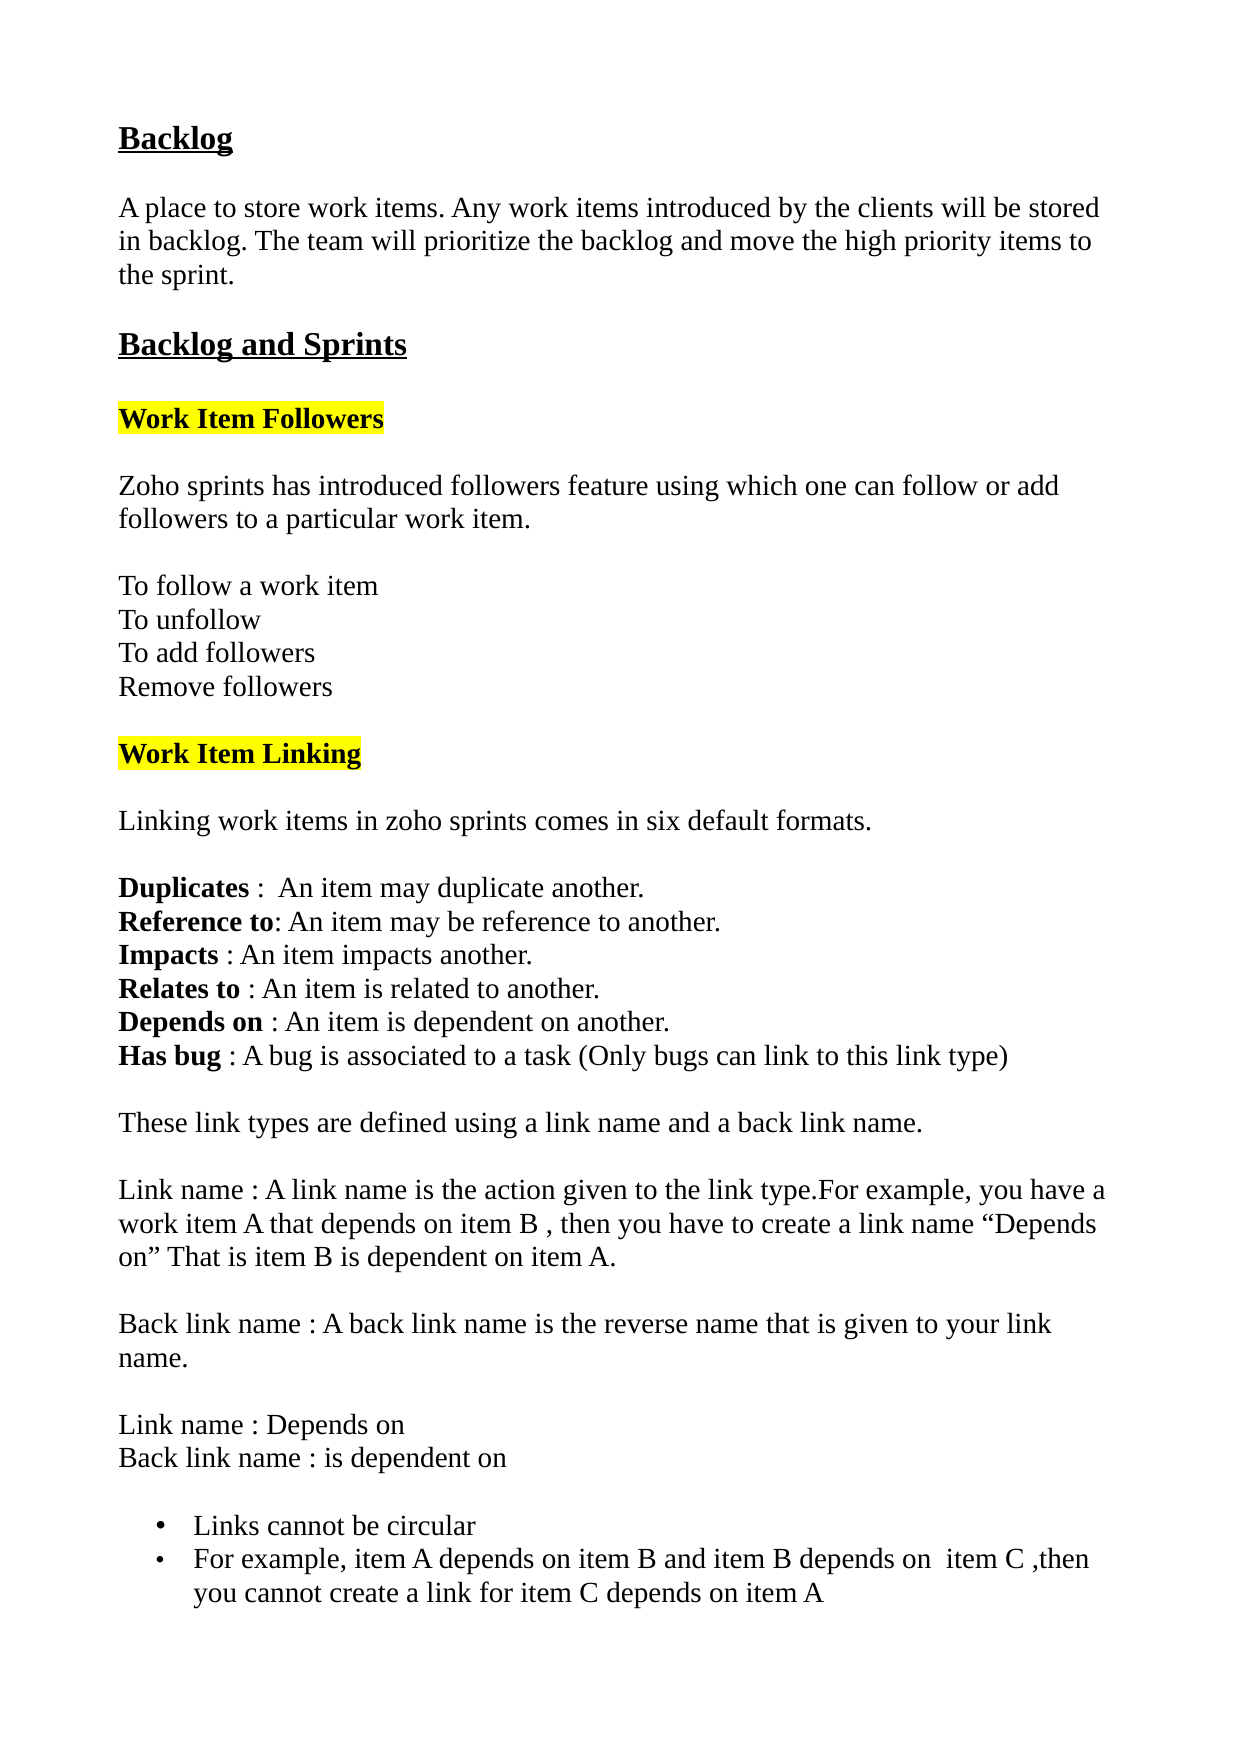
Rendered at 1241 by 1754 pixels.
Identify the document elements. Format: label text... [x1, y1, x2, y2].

list Links cannot be circular [156, 1508, 1122, 1541]
text Duplicates : An item may duplicate another. [118, 870, 1122, 904]
text Has bug : A bug is associated to a task (Only bugs can link to this link type) [118, 1038, 1122, 1072]
text To add followers [118, 636, 1122, 669]
text Remove followers [118, 669, 1122, 703]
text To follow a work item [118, 568, 1122, 602]
text Relates to : An item is related to another. [118, 971, 1122, 1004]
text Backlog [118, 118, 1122, 156]
text Back link name : is dependent on [118, 1441, 1122, 1474]
text To unfollow [118, 602, 1122, 636]
text Link name : Depends on [118, 1407, 1122, 1441]
text Link name : A link name is the action given to the link type.For example, you have a work item A that depends on item B , then you have to create a link name “Depends on” That is item B is dependent on item A. [118, 1172, 1122, 1273]
text Backlog and Sprints [118, 324, 1122, 362]
text Work Item Linking [118, 736, 1122, 770]
text A place to store work items. Any work items introduced by the clients will be stored in backlog. The team will prioritize the backlog and move the high priority items to the sprint. [118, 190, 1122, 291]
text Linking work items in zoho sprints comes in six default formats. [118, 803, 1122, 837]
list For example, item A depends on item B and item B depends on item C ,then you cannot create a link for item C depends on item A [156, 1541, 1122, 1608]
text Depends on : An item is dependent on another. [118, 1004, 1122, 1038]
text Zoho sprints has introduced followers feature using which one can follow or add followers to a particular work item. [118, 468, 1122, 535]
text Reference to: An item may be reference to another. [118, 904, 1122, 937]
text Impacts : An item impacts another. [118, 937, 1122, 971]
text Work Item Followers [118, 401, 1122, 434]
text Back link name : A back link name is the reverse name that is given to your link name. [118, 1306, 1122, 1373]
text These link types are defined using a link name and a back link name. [118, 1105, 1122, 1139]
